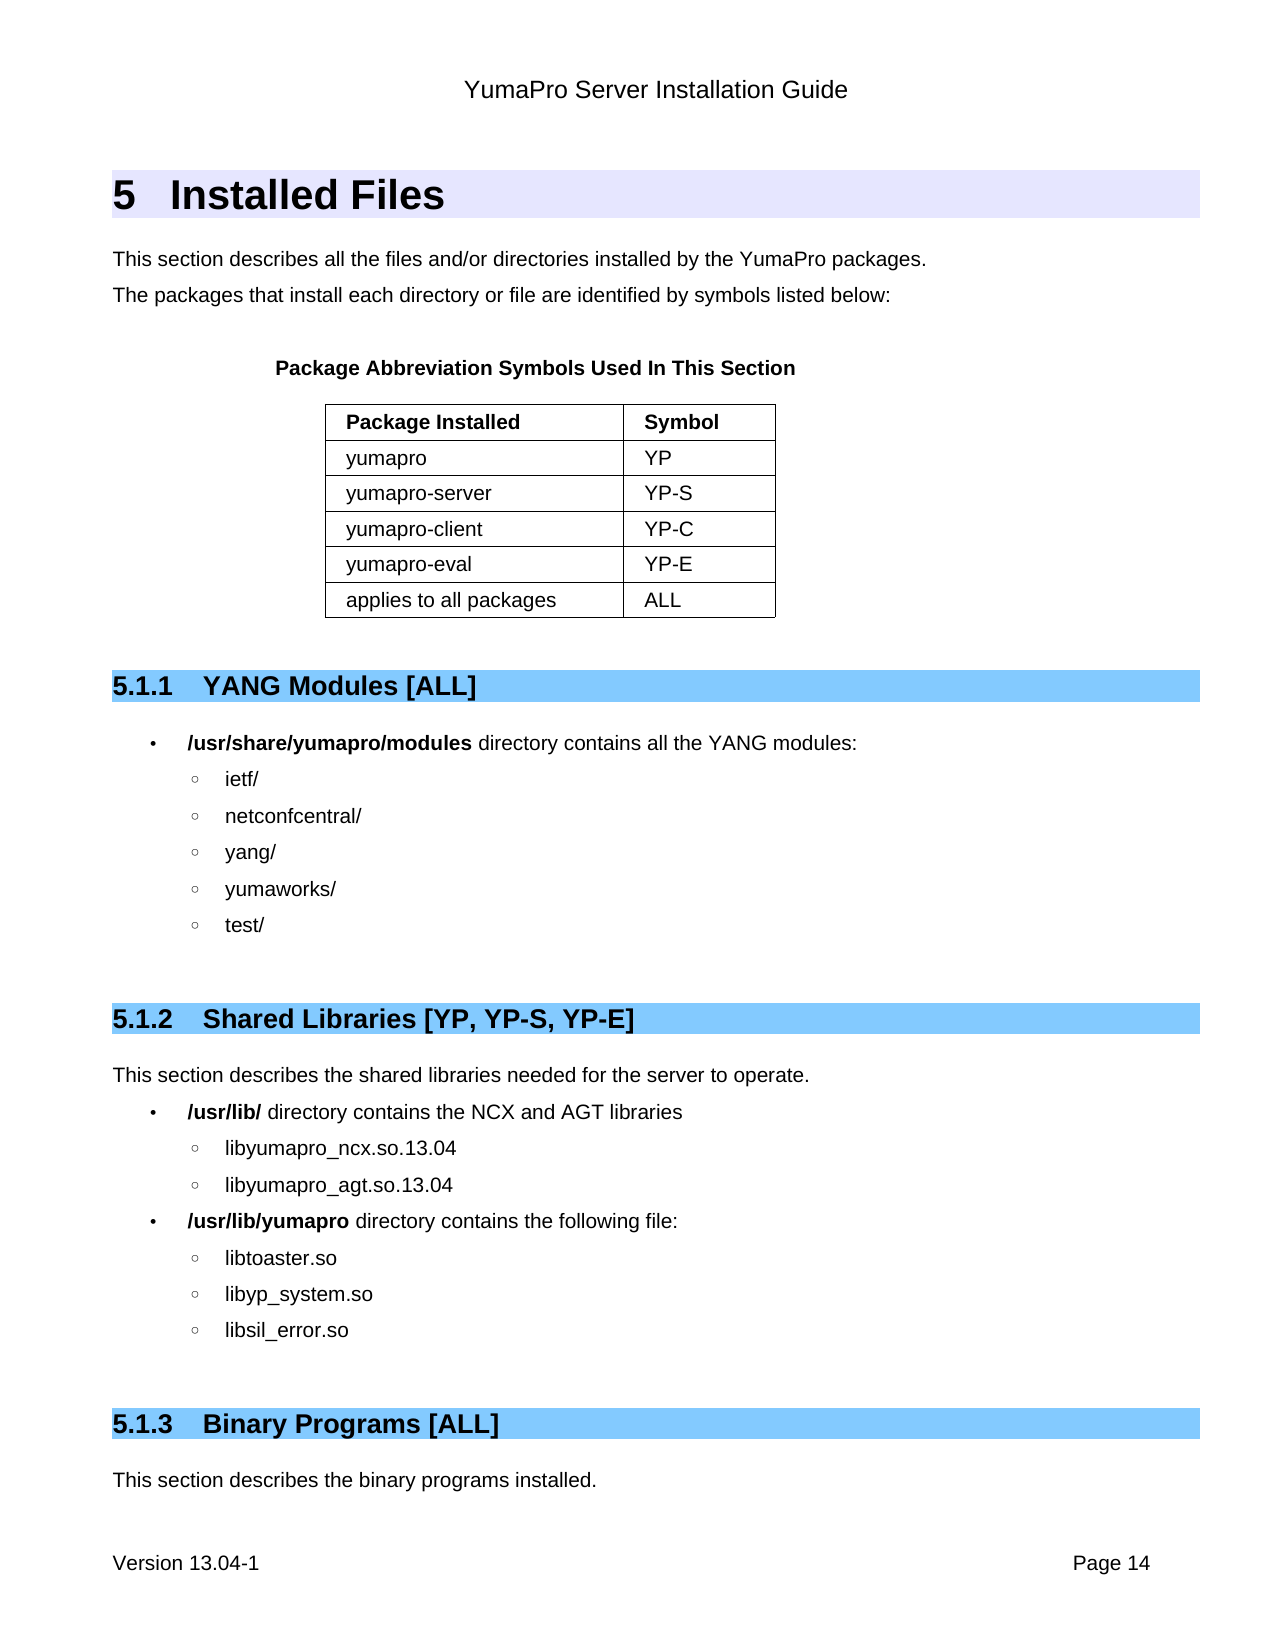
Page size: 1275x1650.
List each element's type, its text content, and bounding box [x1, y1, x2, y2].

table_cell yumapro-server [326, 476, 623, 511]
table_header Package Installed [326, 405, 623, 439]
list /usr/lib/yumapro directory contains the following file: [150, 1209, 1200, 1233]
table_header Symbol [624, 405, 775, 439]
table_cell yumapro [326, 441, 623, 475]
list /usr/share/yumapro/modules directory contains all the YANG modules: [150, 731, 1200, 755]
list libyumapro_ncx.so.13.04 [187, 1136, 1200, 1160]
list libyumapro_agt.so.13.04 [187, 1172, 1200, 1196]
list test/ [187, 913, 1200, 937]
subtitle YANG Modules [ALL] [112, 670, 1200, 702]
table_cell applies to all packages [326, 583, 623, 617]
subtitle Package Abbreviation Symbols Used In This Section [127, 356, 1185, 380]
text The packages that install each directory or file are identified by symbols listed below: [112, 283, 1200, 307]
list yang/ [187, 840, 1200, 864]
table_cell yumapro-client [326, 512, 623, 546]
text This section describes all the files and/or directories installed by the YumaPro packages. [112, 247, 1200, 271]
list libsil_error.so [187, 1318, 1200, 1342]
table_cell YP-C [624, 512, 775, 546]
table_cell YP [624, 441, 775, 475]
table_cell YP-E [624, 547, 775, 582]
list netconfcentral/ [187, 804, 1200, 828]
list /usr/lib/ directory contains the NCX and AGT libraries [150, 1099, 1200, 1123]
subtitle Shared Libraries [YP, YP-S, YP-E] [112, 1003, 1200, 1034]
list libyp_system.so [187, 1282, 1200, 1306]
text This section describes the binary programs installed. [112, 1468, 1200, 1492]
list libtoaster.so [187, 1245, 1200, 1269]
list yumaworks/ [187, 877, 1200, 901]
table_cell YP-S [624, 476, 775, 511]
text This section describes the shared libraries needed for the server to operate. [112, 1063, 1200, 1087]
table_cell yumapro-eval [326, 547, 623, 582]
table_cell ALL [624, 583, 775, 617]
list ietf/ [187, 767, 1200, 791]
subtitle Installed Files [112, 170, 1200, 218]
subtitle Binary Programs [ALL] [112, 1408, 1200, 1439]
